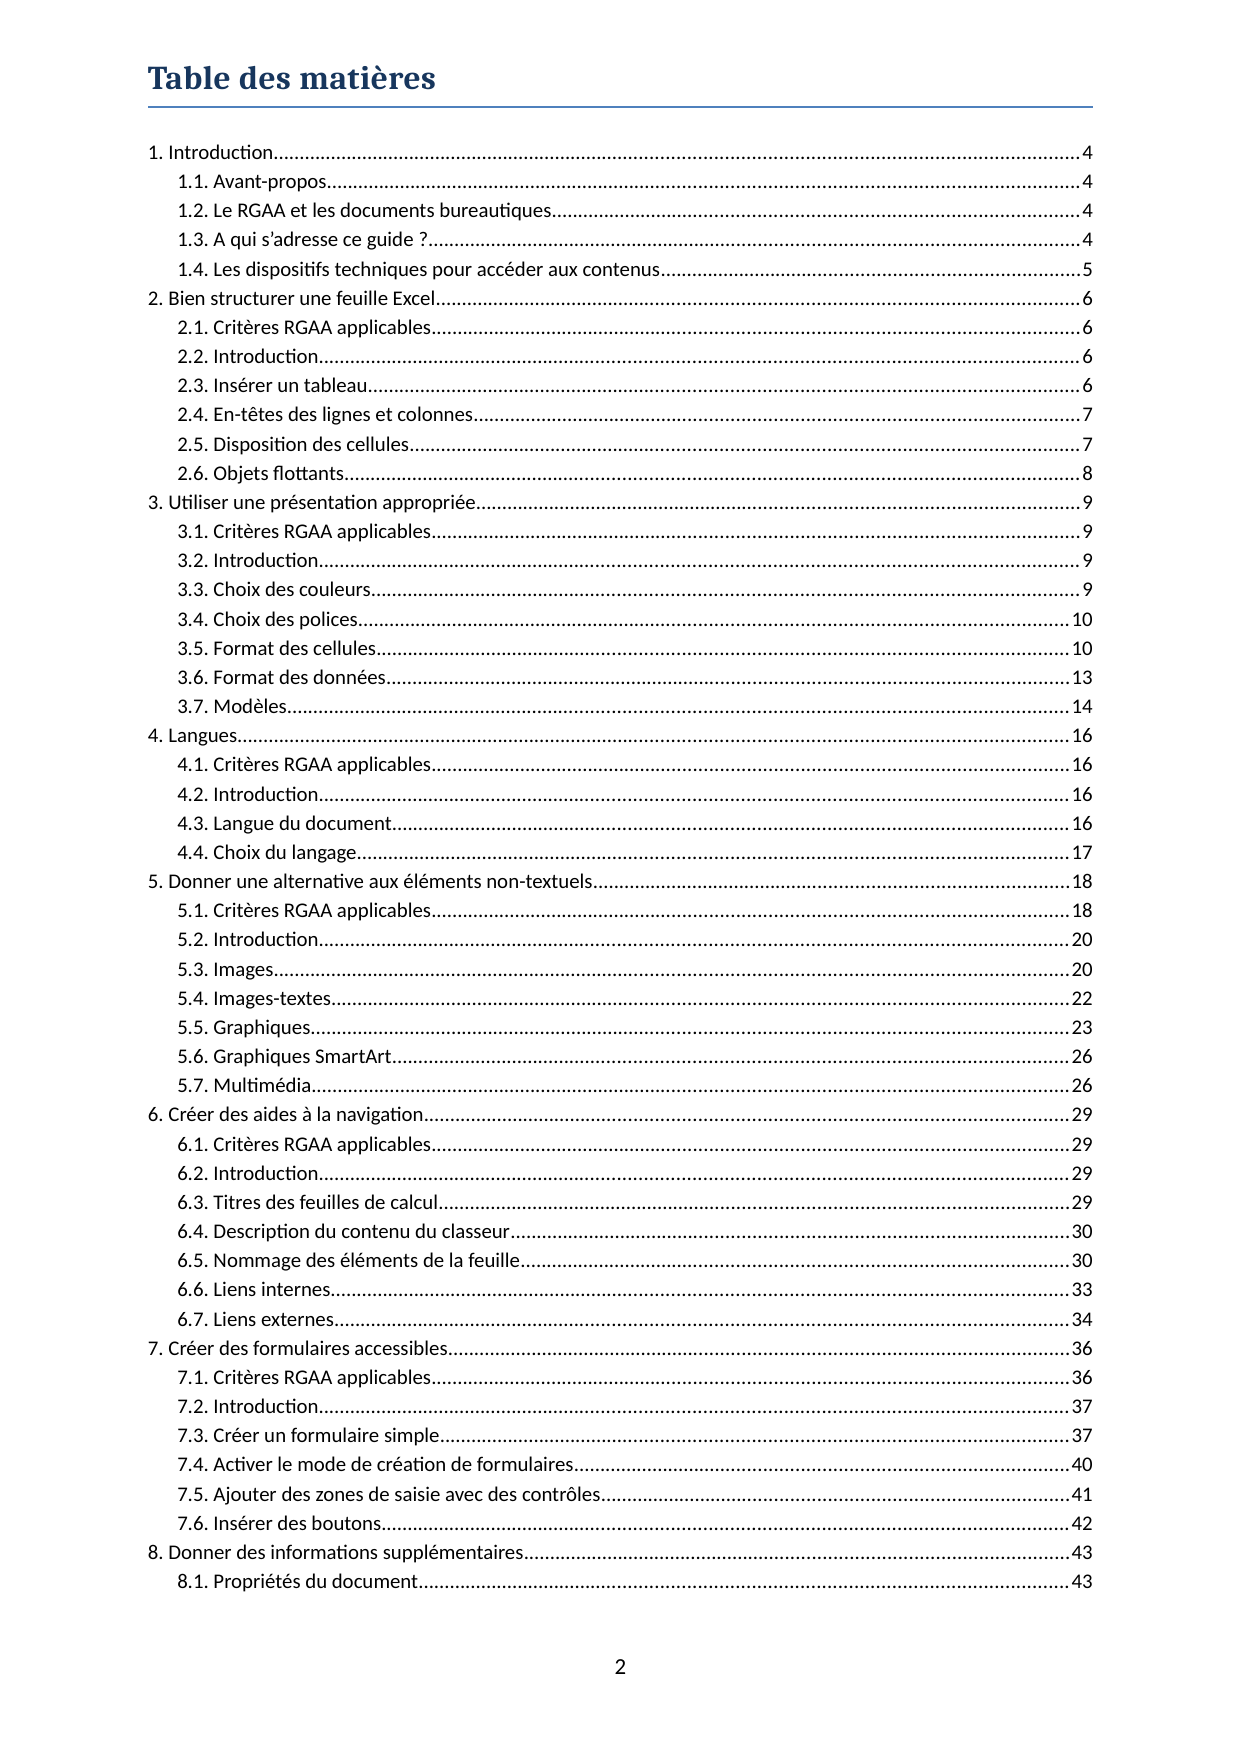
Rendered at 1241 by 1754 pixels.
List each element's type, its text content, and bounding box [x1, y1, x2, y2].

text 3.2. Introduction 9 [177, 547, 1093, 573]
text 5.3. Images 20 [177, 956, 1093, 981]
text 6.2. Introduction 29 [177, 1160, 1093, 1185]
text 7.1. Critères RGAA applicables 36 [177, 1364, 1093, 1389]
text 2.4. En-têtes des lignes et colonnes 7 [177, 402, 1093, 427]
text 6.3. Titres des feuilles de calcul 29 [177, 1189, 1093, 1214]
text 1. Introduction 4 [148, 139, 1093, 164]
text 5. Donner une alternative aux éléments non-textuels 18 [148, 868, 1093, 894]
text 7.3. Créer un formulaire simple 37 [177, 1422, 1093, 1448]
text 2.2. Introduction 6 [177, 343, 1093, 369]
text 6.4. Description du contenu du classeur 30 [177, 1218, 1093, 1244]
text 6.6. Liens internes 33 [177, 1277, 1093, 1302]
text 8.1. Propriétés du document 43 [177, 1568, 1093, 1594]
text 2.3. Insérer un tableau 6 [177, 372, 1093, 398]
text 4.2. Introduction 16 [177, 781, 1093, 806]
text 7.4. Activer le mode de création de formulaires 40 [177, 1452, 1093, 1477]
text 5.6. Graphiques SmartArt 26 [177, 1043, 1093, 1069]
text 2. Bien structurer une feuille Excel 6 [148, 285, 1093, 310]
text 5.4. Images-textes 22 [177, 985, 1093, 1010]
text 2.1. Critères RGAA applicables 6 [177, 314, 1093, 339]
text 4.3. Langue du document 16 [177, 810, 1093, 835]
text 7. Créer des formulaires accessibles 36 [148, 1335, 1093, 1360]
text 4.1. Critères RGAA applicables 16 [177, 752, 1093, 777]
text 6.1. Critères RGAA applicables 29 [177, 1131, 1093, 1156]
text 7.6. Insérer des boutons 42 [177, 1510, 1093, 1535]
text 2.5. Disposition des cellules 7 [177, 431, 1093, 456]
text 3. Utiliser une présentation appropriée 9 [148, 489, 1093, 514]
text 3.5. Format des cellules 10 [177, 635, 1093, 660]
text 7.2. Introduction 37 [177, 1393, 1093, 1419]
text 5.7. Multimédia 26 [177, 1072, 1093, 1098]
text 8. Donner des informations supplémentaires 43 [148, 1539, 1093, 1564]
subtitle Table des matières [148, 59, 1093, 106]
text 4. Langues 16 [148, 722, 1093, 748]
text 1.2. Le RGAA et les documents bureautiques 4 [177, 197, 1093, 223]
text 4.4. Choix du langage 17 [177, 839, 1093, 864]
text 1.4. Les dispositifs techniques pour accéder aux contenus 5 [177, 256, 1093, 281]
text 3.1. Critères RGAA applicables 9 [177, 518, 1093, 544]
text 6. Créer des aides à la navigation 29 [148, 1102, 1093, 1127]
text 1.3. A qui s’adresse ce guide ? 4 [177, 227, 1093, 252]
text 3.7. Modèles 14 [177, 693, 1093, 719]
text 6.7. Liens externes 34 [177, 1306, 1093, 1331]
text 5.2. Introduction 20 [177, 927, 1093, 952]
text 5.1. Critères RGAA applicables 18 [177, 897, 1093, 923]
text 1.1. Avant-propos 4 [177, 168, 1093, 194]
text 5.5. Graphiques 23 [177, 1014, 1093, 1039]
text 3.6. Format des données 13 [177, 664, 1093, 689]
text 7.5. Ajouter des zones de saisie avec des contrôles 41 [177, 1481, 1093, 1506]
text 3.3. Choix des couleurs 9 [177, 577, 1093, 602]
text 6.5. Nommage des éléments de la feuille 30 [177, 1247, 1093, 1273]
text 2.6. Objets flottants 8 [177, 460, 1093, 485]
text 3.4. Choix des polices 10 [177, 606, 1093, 631]
